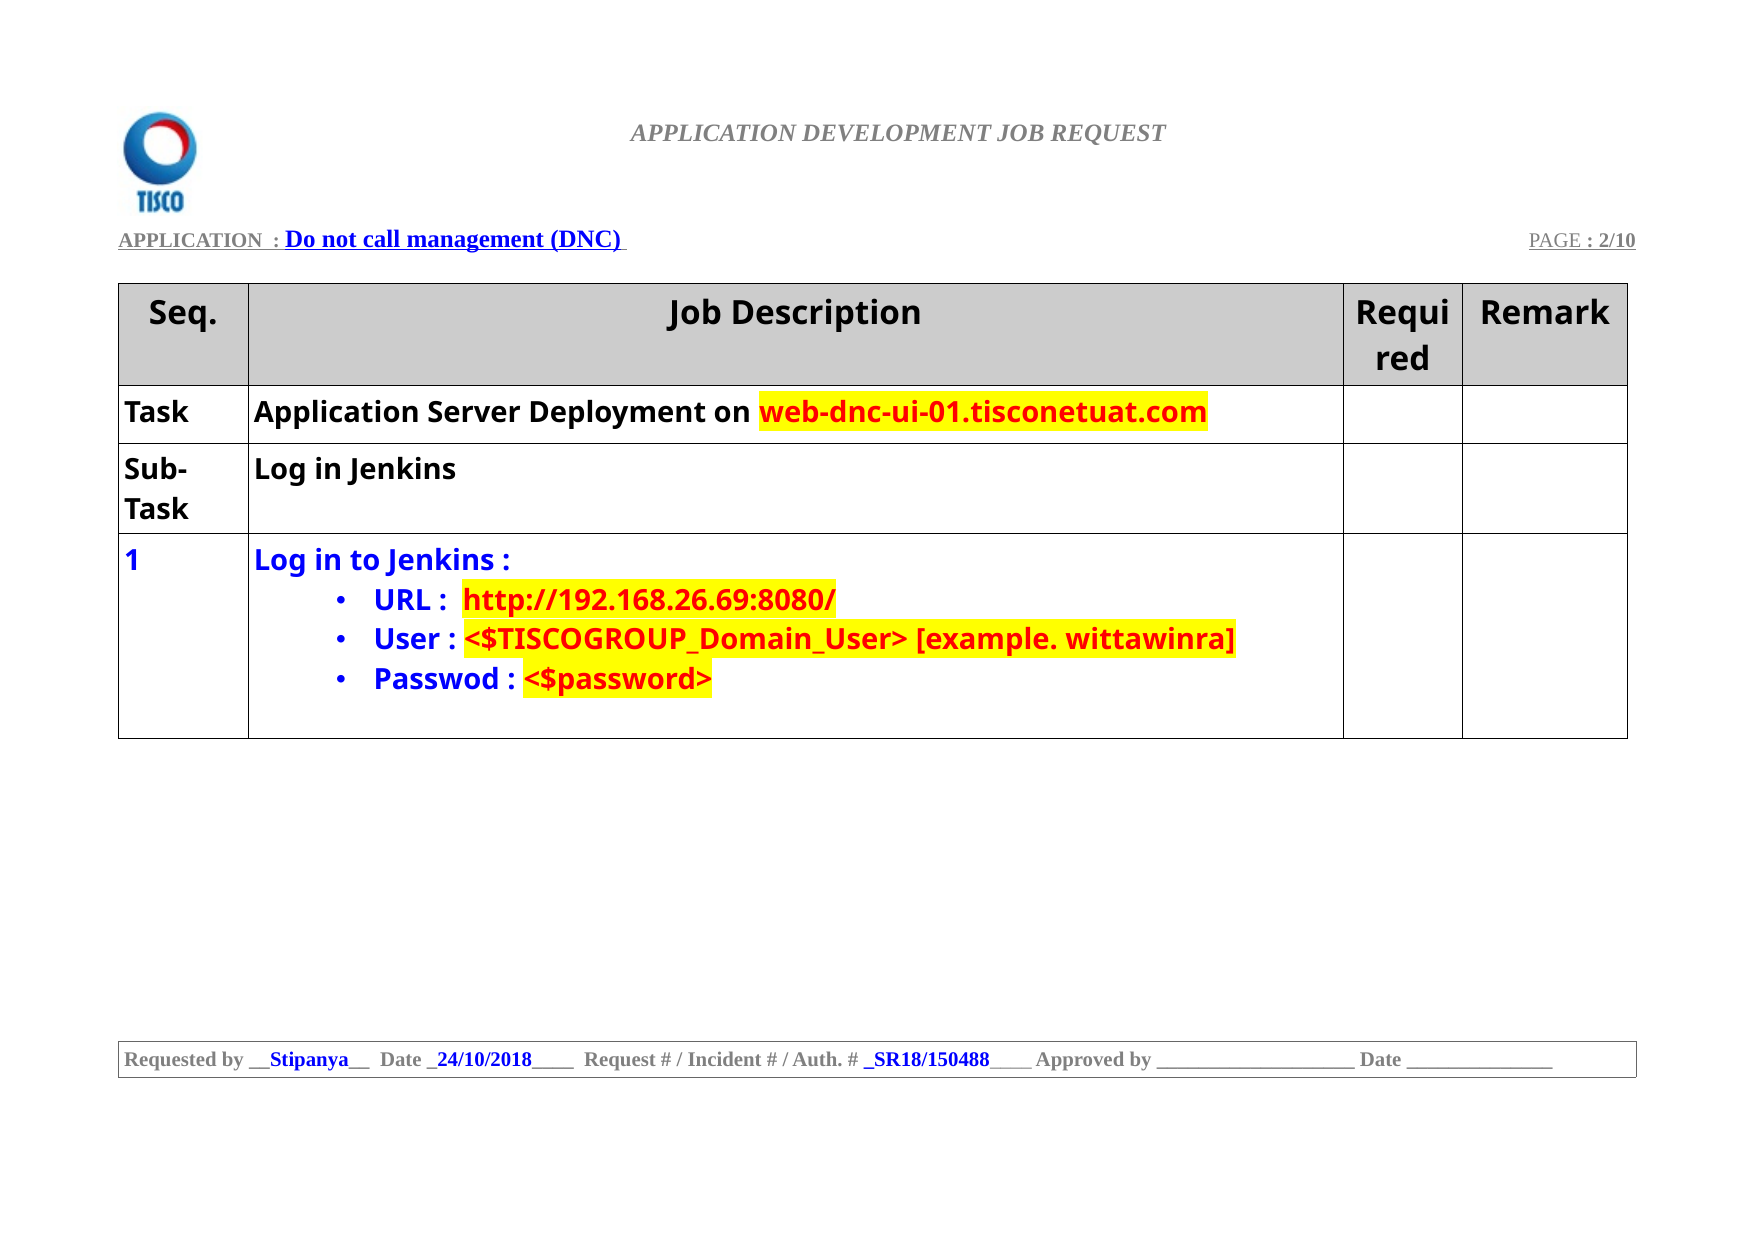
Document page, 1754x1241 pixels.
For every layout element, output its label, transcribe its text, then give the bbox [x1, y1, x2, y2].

table_cell Application Server Deployment on web-dnc-ui-01.tisconetuat.com [249, 386, 1343, 442]
table_cell Task [119, 386, 248, 442]
table_cell [1344, 386, 1462, 442]
table_cell [1463, 386, 1627, 442]
table_cell 1 [119, 534, 248, 738]
picture [116, 106, 203, 216]
table_header Seq. [119, 284, 248, 385]
table_header Remark [1463, 284, 1627, 385]
table_cell [1344, 534, 1462, 738]
table_cell Sub-Task [119, 444, 248, 533]
table_cell [1344, 444, 1462, 533]
table_cell [1463, 444, 1627, 533]
table_cell Log in to Jenkins : URL : http://192.168.26.69:8080/ User : <$TISCOGROUP_Domain_User> [example. wittawinra] Passwod : <$password> [249, 534, 1343, 738]
table_cell Log in Jenkins [249, 444, 1343, 533]
table_header Job Description [249, 284, 1343, 385]
table_header Required [1344, 284, 1462, 385]
table_cell [1463, 534, 1627, 738]
